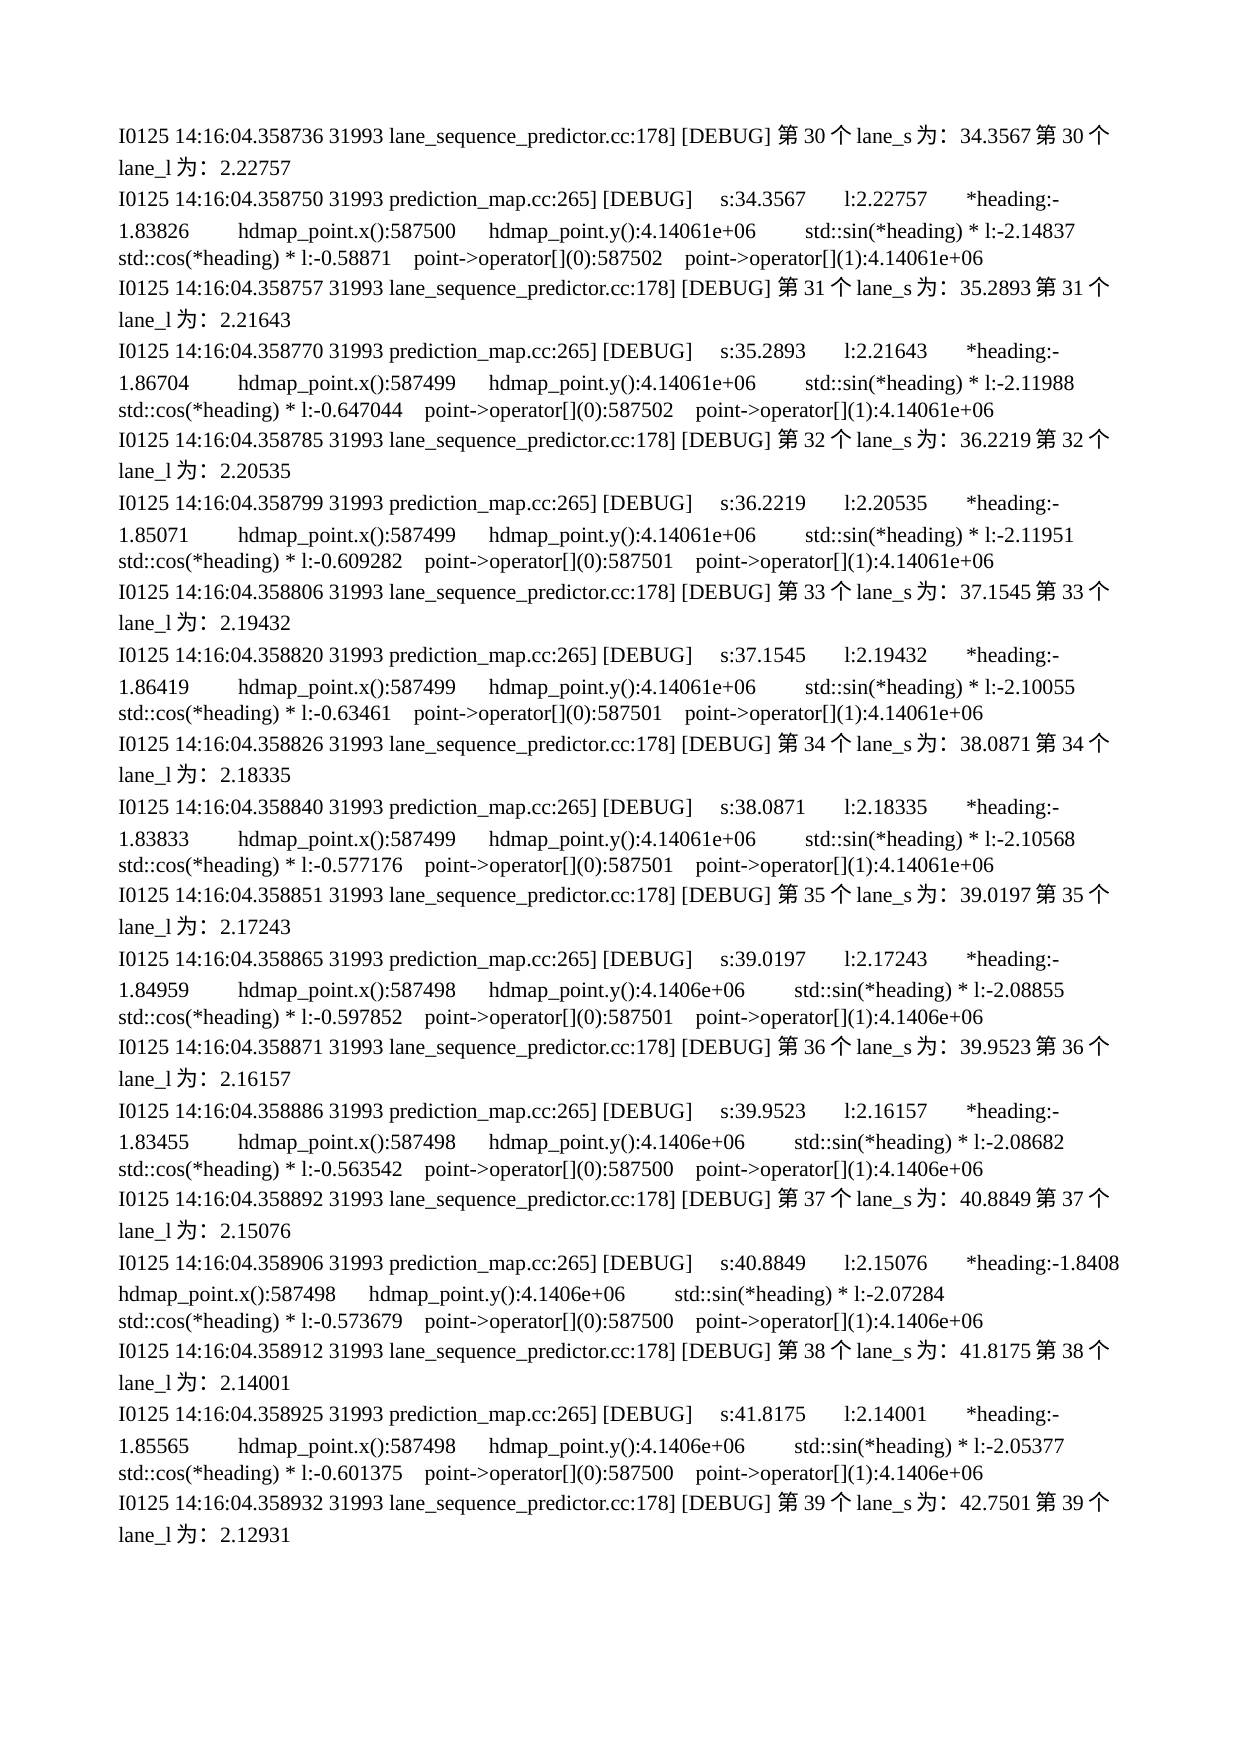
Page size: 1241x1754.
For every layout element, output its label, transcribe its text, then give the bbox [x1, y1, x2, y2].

text I0125 14:16:04.358799 31993 prediction_map.cc:265] [DEBUG] s:36.2219 l:2.20535 *heading:-1.85071 hdmap_point.x():587499 hdmap_point.y():4.14061e+06 std::sin(*heading) * l:-2.11951 std::cos(*heading) * l:-0.609282 point->operator[](0):587501 point->operator[](1):4.14061e+06 [118, 485, 1122, 574]
text I0125 14:16:04.358892 31993 lane_sequence_predictor.cc:178] [DEBUG] 第37个lane_s为：40.8849第37个lane_l为：2.15076 [118, 1181, 1122, 1244]
text I0125 14:16:04.358770 31993 prediction_map.cc:265] [DEBUG] s:35.2893 l:2.21643 *heading:-1.86704 hdmap_point.x():587499 hdmap_point.y():4.14061e+06 std::sin(*heading) * l:-2.11988 std::cos(*heading) * l:-0.647044 point->operator[](0):587502 point->operator[](1):4.14061e+06 [118, 333, 1122, 422]
text I0125 14:16:04.358820 31993 prediction_map.cc:265] [DEBUG] s:37.1545 l:2.19432 *heading:-1.86419 hdmap_point.x():587499 hdmap_point.y():4.14061e+06 std::sin(*heading) * l:-2.10055 std::cos(*heading) * l:-0.63461 point->operator[](0):587501 point->operator[](1):4.14061e+06 [118, 637, 1122, 726]
text I0125 14:16:04.358806 31993 lane_sequence_predictor.cc:178] [DEBUG] 第33个lane_s为：37.1545第33个lane_l为：2.19432 [118, 574, 1122, 637]
text I0125 14:16:04.358757 31993 lane_sequence_predictor.cc:178] [DEBUG] 第31个lane_s为：35.2893第31个lane_l为：2.21643 [118, 270, 1122, 333]
text I0125 14:16:04.358871 31993 lane_sequence_predictor.cc:178] [DEBUG] 第36个lane_s为：39.9523第36个lane_l为：2.16157 [118, 1029, 1122, 1093]
text I0125 14:16:04.358736 31993 lane_sequence_predictor.cc:178] [DEBUG] 第30个lane_s为：34.3567第30个lane_l为：2.22757 [118, 118, 1122, 181]
text I0125 14:16:04.358912 31993 lane_sequence_predictor.cc:178] [DEBUG] 第38个lane_s为：41.8175第38个lane_l为：2.14001 [118, 1333, 1122, 1396]
text I0125 14:16:04.358865 31993 prediction_map.cc:265] [DEBUG] s:39.0197 l:2.17243 *heading:-1.84959 hdmap_point.x():587498 hdmap_point.y():4.1406e+06 std::sin(*heading) * l:-2.08855 std::cos(*heading) * l:-0.597852 point->operator[](0):587501 point->operator[](1):4.1406e+06 [118, 941, 1122, 1029]
text I0125 14:16:04.358851 31993 lane_sequence_predictor.cc:178] [DEBUG] 第35个lane_s为：39.0197第35个lane_l为：2.17243 [118, 877, 1122, 941]
text I0125 14:16:04.358750 31993 prediction_map.cc:265] [DEBUG] s:34.3567 l:2.22757 *heading:-1.83826 hdmap_point.x():587500 hdmap_point.y():4.14061e+06 std::sin(*heading) * l:-2.14837 std::cos(*heading) * l:-0.58871 point->operator[](0):587502 point->operator[](1):4.14061e+06 [118, 181, 1122, 270]
text I0125 14:16:04.358840 31993 prediction_map.cc:265] [DEBUG] s:38.0871 l:2.18335 *heading:-1.83833 hdmap_point.x():587499 hdmap_point.y():4.14061e+06 std::sin(*heading) * l:-2.10568 std::cos(*heading) * l:-0.577176 point->operator[](0):587501 point->operator[](1):4.14061e+06 [118, 789, 1122, 877]
text I0125 14:16:04.358826 31993 lane_sequence_predictor.cc:178] [DEBUG] 第34个lane_s为：38.0871第34个lane_l为：2.18335 [118, 726, 1122, 789]
text I0125 14:16:04.358785 31993 lane_sequence_predictor.cc:178] [DEBUG] 第32个lane_s为：36.2219第32个lane_l为：2.20535 [118, 422, 1122, 485]
text I0125 14:16:04.358886 31993 prediction_map.cc:265] [DEBUG] s:39.9523 l:2.16157 *heading:-1.83455 hdmap_point.x():587498 hdmap_point.y():4.1406e+06 std::sin(*heading) * l:-2.08682 std::cos(*heading) * l:-0.563542 point->operator[](0):587500 point->operator[](1):4.1406e+06 [118, 1093, 1122, 1181]
text I0125 14:16:04.358925 31993 prediction_map.cc:265] [DEBUG] s:41.8175 l:2.14001 *heading:-1.85565 hdmap_point.x():587498 hdmap_point.y():4.1406e+06 std::sin(*heading) * l:-2.05377 std::cos(*heading) * l:-0.601375 point->operator[](0):587500 point->operator[](1):4.1406e+06 [118, 1396, 1122, 1485]
text I0125 14:16:04.358906 31993 prediction_map.cc:265] [DEBUG] s:40.8849 l:2.15076 *heading:-1.8408 hdmap_point.x():587498 hdmap_point.y():4.1406e+06 std::sin(*heading) * l:-2.07284 std::cos(*heading) * l:-0.573679 point->operator[](0):587500 point->operator[](1):4.1406e+06 [118, 1244, 1122, 1333]
text I0125 14:16:04.358932 31993 lane_sequence_predictor.cc:178] [DEBUG] 第39个lane_s为：42.7501第39个lane_l为：2.12931 [118, 1485, 1122, 1548]
